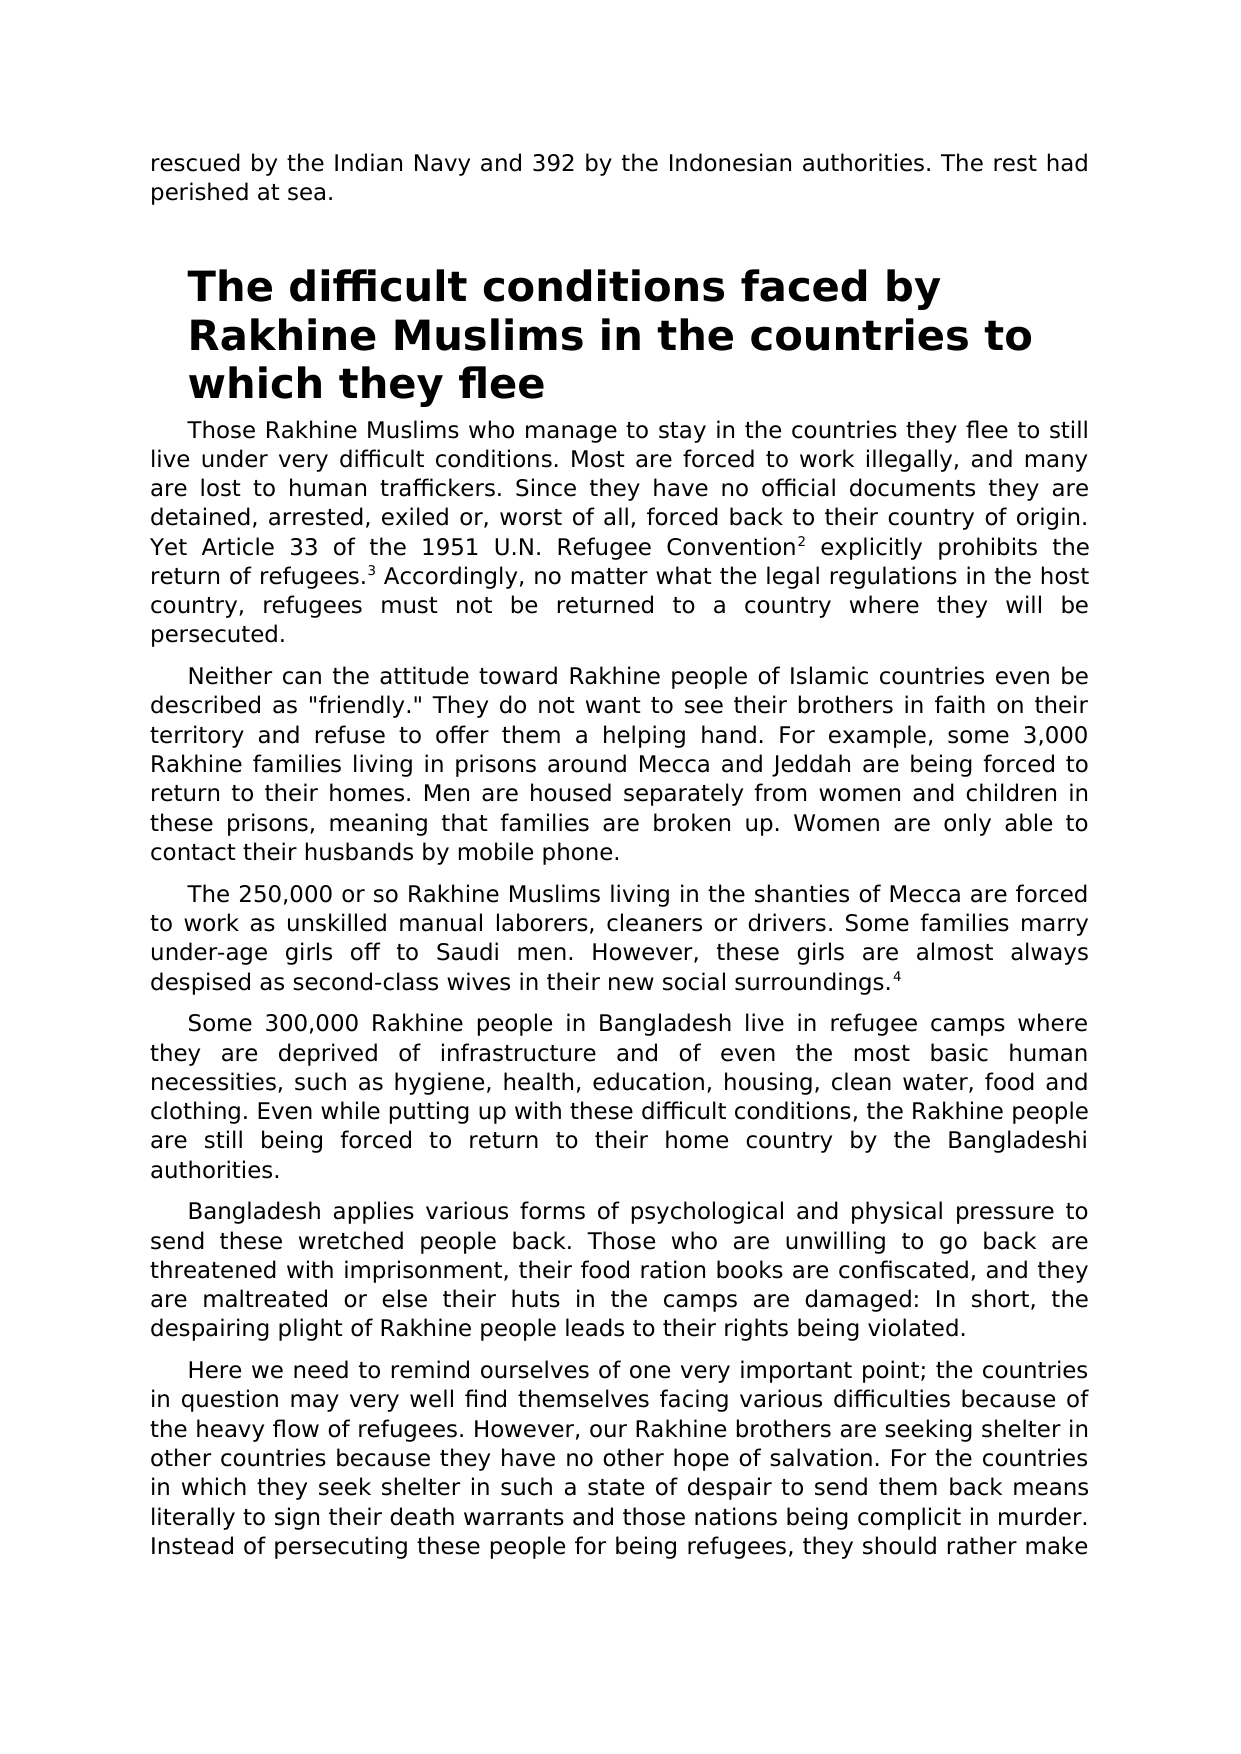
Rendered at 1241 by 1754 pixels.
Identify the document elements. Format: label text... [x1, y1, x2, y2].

text Those Rakhine Muslims who manage to stay in the countries they flee to still live under very difficult conditions. Most are forced to work illegally, and many are lost to human traffickers. Since they have no official documents they are detained, arrested, exiled or, worst of all, forced back to their country of origin. Yet Article 33 of the 1951 U.N. Refugee Convention2 explicitly prohibits the return of refugees.3 Accordingly, no matter what the legal regulations in the host country, refugees must not be returned to a country where they will be persecuted. [150, 417, 1090, 648]
text Some 300,000 Rakhine people in Bangladesh live in refugee camps where they are deprived of infrastructure and of even the most basic human necessities, such as hygiene, health, education, housing, clean water, food and clothing. Even while putting up with these difficult conditions, the Rakhine people are still being forced to return to their home country by the Bangladeshi authorities. [150, 1010, 1090, 1183]
text Bangladesh applies various forms of psychological and physical pressure to send these wretched people back. Those who are unwilling to go back are threatened with imprisonment, their food ration books are confiscated, and they are maltreated or else their huts in the camps are damaged: In short, the despairing plight of Rakhine people leads to their rights being violated. [150, 1198, 1090, 1342]
text rescued by the Indian Navy and 392 by the Indonesian authorities. The rest had perished at sea. [150, 150, 1090, 206]
subtitle The difficult conditions faced by Rakhine Muslims in the countries to which they flee [187, 263, 1090, 408]
text The 250,000 or so Rakhine Muslims living in the shanties of Mecca are forced to work as unskilled manual laborers, cleaners or drivers. Some families marry under-age girls off to Saudi men. However, these girls are almost always despised as second-class wives in their new social surroundings.4 [150, 881, 1090, 995]
text Neither can the attitude toward Rakhine people of Islamic countries even be described as "friendly." They do not want to see their brothers in faith on their territory and refuse to offer them a helping hand. For example, some 3,000 Rakhine families living in prisons around Mecca and Jeddah are being forced to return to their homes. Men are housed separately from women and children in these prisons, meaning that families are broken up. Women are only able to contact their husbands by mobile phone. [150, 663, 1090, 866]
text Here we need to remind ourselves of one very important point; the countries in question may very well find themselves facing various difficulties because of the heavy flow of refugees. However, our Rakhine brothers are seeking shelter in other countries because they have no other hope of salvation. For the countries in which they seek shelter in such a state of despair to send them back means literally to sign their death warrants and those nations being complicit in murder. Instead of persecuting these people for being refugees, they should rather make [150, 1357, 1090, 1560]
